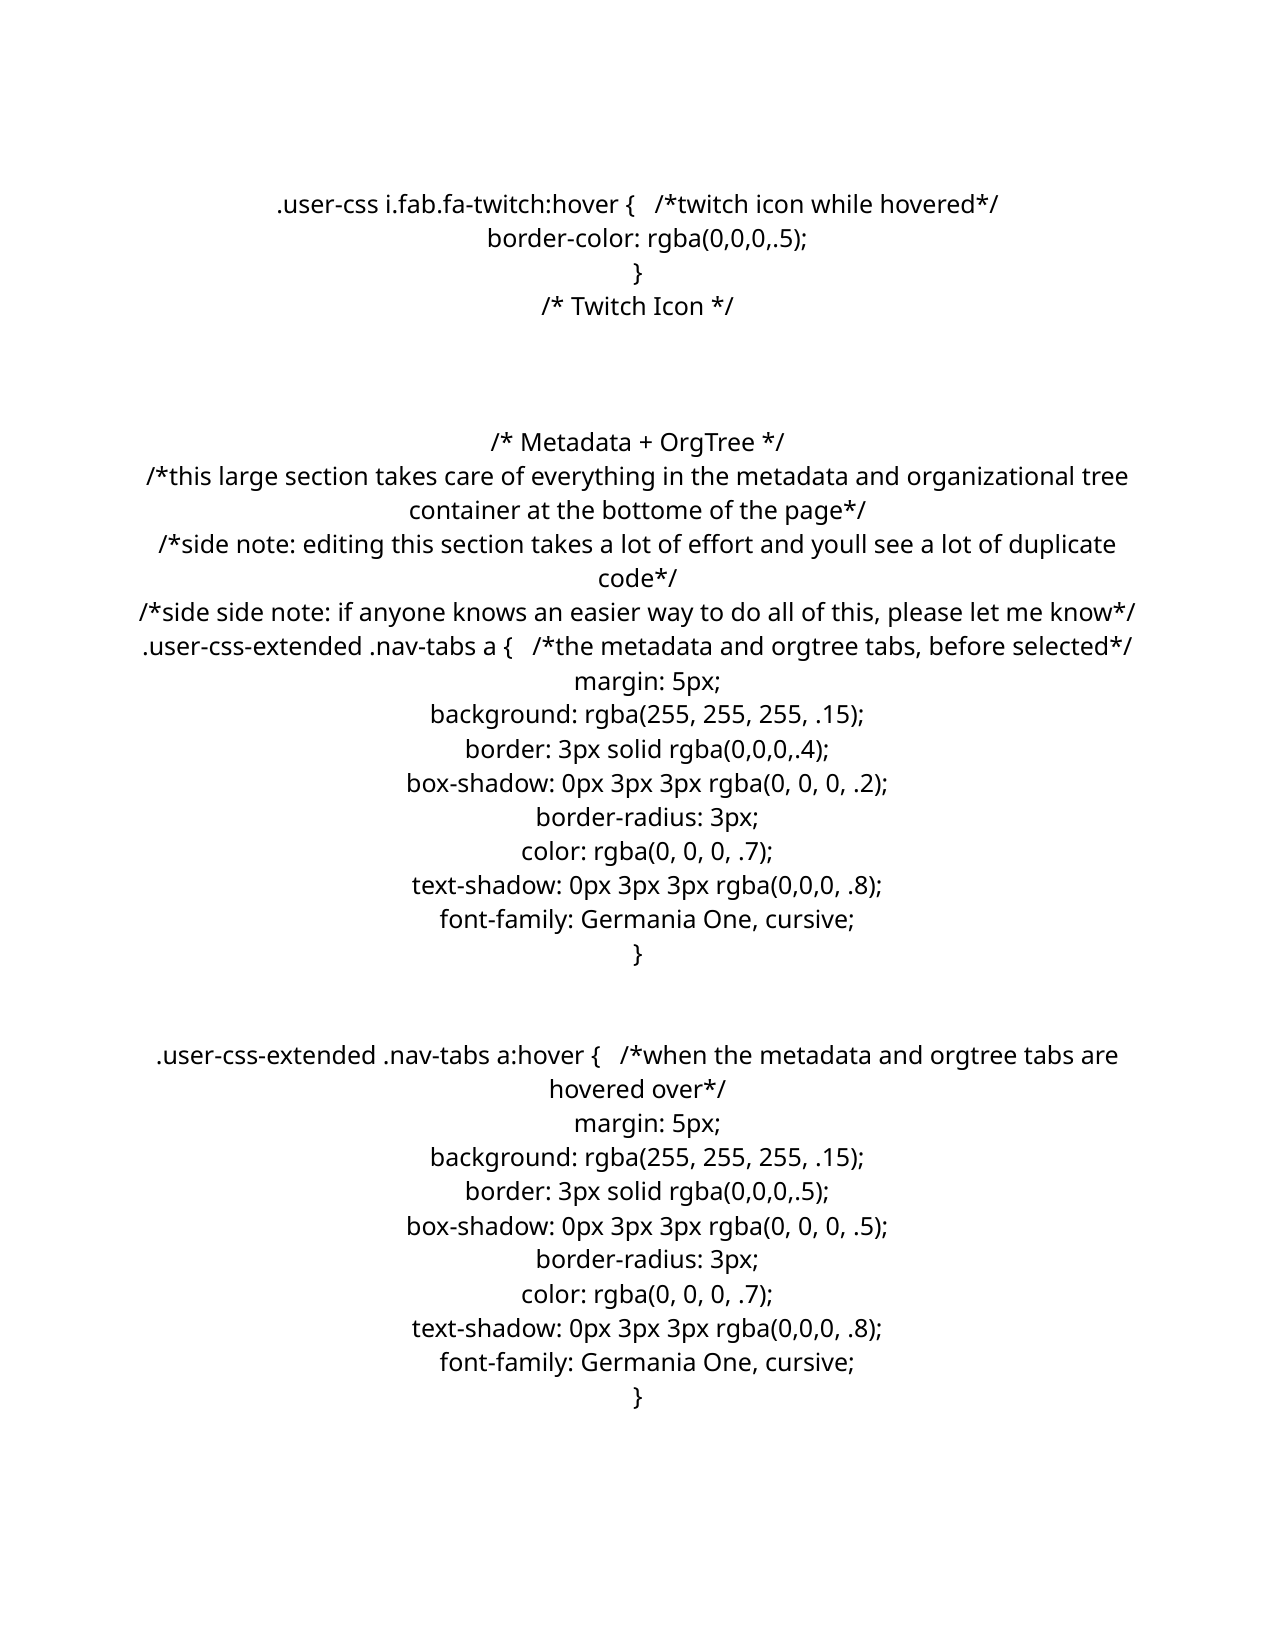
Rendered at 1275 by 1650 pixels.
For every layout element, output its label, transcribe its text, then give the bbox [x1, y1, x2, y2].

text border-color: rgba(0,0,0,.5); [118, 220, 1157, 254]
text /* Metadata + OrgTree */ [118, 425, 1157, 459]
text color: rgba(0, 0, 0, .7); [118, 1276, 1157, 1310]
text /* Twitch Icon */ [118, 288, 1157, 322]
text box-shadow: 0px 3px 3px rgba(0, 0, 0, .5); [118, 1208, 1157, 1242]
text background: rgba(255, 255, 255, .15); [118, 1140, 1157, 1174]
text /*this large section takes care of everything in the metadata and organizational tree container at the bottome of the page*/ [118, 459, 1157, 527]
text border-radius: 3px; [118, 1242, 1157, 1276]
text /*side side note: if anyone knows an easier way to do all of this, please let me know*/ [118, 595, 1157, 629]
text } [118, 936, 1157, 970]
text } [118, 254, 1157, 288]
text border-radius: 3px; [118, 799, 1157, 833]
text .user-css i.fab.fa-twitch:hover { /*twitch icon while hovered*/ [118, 186, 1157, 220]
text color: rgba(0, 0, 0, .7); [118, 833, 1157, 867]
text margin: 5px; [118, 1106, 1157, 1140]
text text-shadow: 0px 3px 3px rgba(0,0,0, .8); [118, 867, 1157, 902]
text text-shadow: 0px 3px 3px rgba(0,0,0, .8); [118, 1310, 1157, 1344]
text border: 3px solid rgba(0,0,0,.4); [118, 731, 1157, 765]
text font-family: Germania One, cursive; [118, 1344, 1157, 1378]
text .user-css-extended .nav-tabs a { /*the metadata and orgtree tabs, before selected*/ [118, 629, 1157, 663]
text font-family: Germania One, cursive; [118, 902, 1157, 936]
text .user-css-extended .nav-tabs a:hover { /*when the metadata and orgtree tabs are hovered over*/ [118, 1038, 1157, 1106]
text } [118, 1378, 1157, 1412]
text margin: 5px; [118, 663, 1157, 697]
text background: rgba(255, 255, 255, .15); [118, 697, 1157, 731]
text box-shadow: 0px 3px 3px rgba(0, 0, 0, .2); [118, 765, 1157, 799]
text /*side note: editing this section takes a lot of effort and youll see a lot of duplicate code*/ [118, 527, 1157, 595]
text border: 3px solid rgba(0,0,0,.5); [118, 1174, 1157, 1208]
